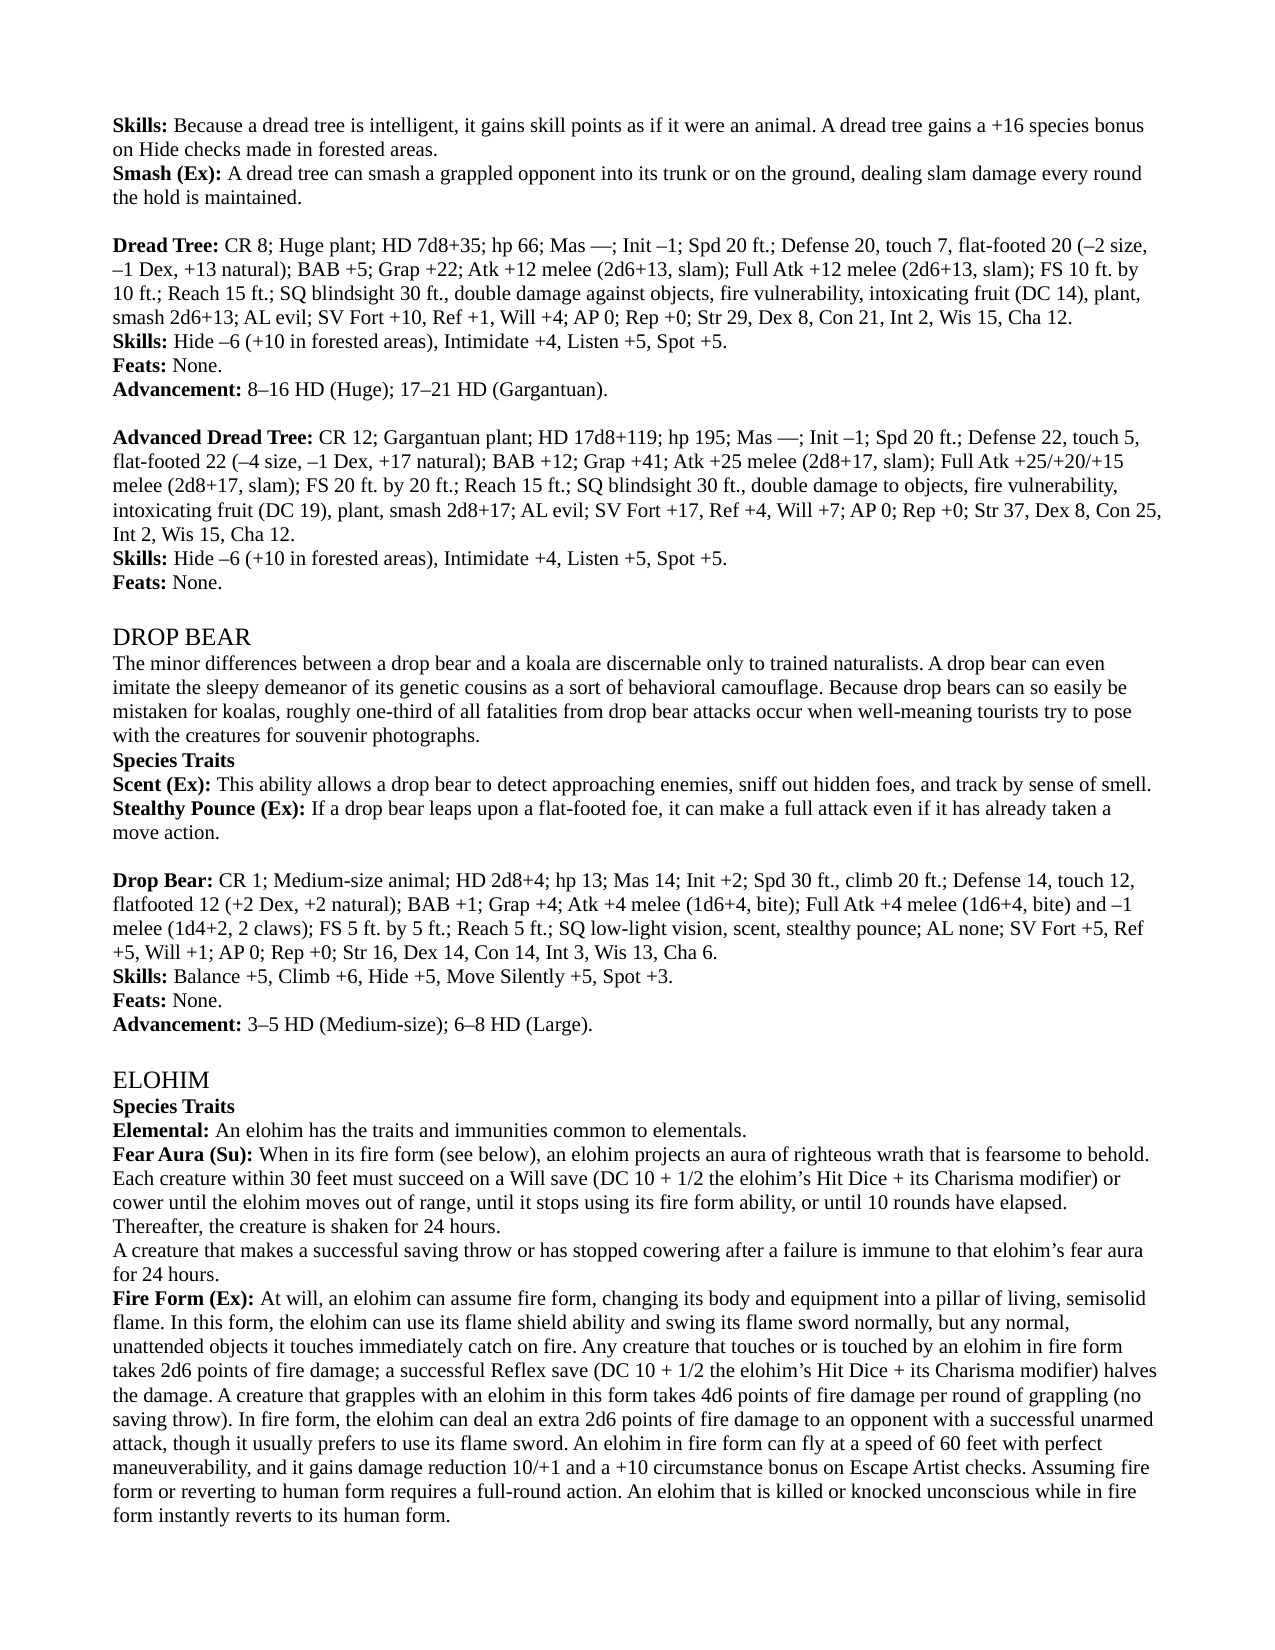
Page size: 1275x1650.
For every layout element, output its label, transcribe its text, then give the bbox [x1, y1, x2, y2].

text Advancement: 8–16 HD (Huge); 17–21 HD (Gargantuan). [112, 377, 1162, 401]
text Drop Bear: CR 1; Medium-size animal; HD 2d8+4; hp 13; Mas 14; Init +2; Spd 30 ft., climb 20 ft.; Defense 14, touch 12, flatfooted 12 (+2 Dex, +2 natural); BAB +1; Grap +4; Atk +4 melee (1d6+4, bite); Full Atk +4 melee (1d6+4, bite) and –1 melee (1d4+2, 2 claws); FS 5 ft. by 5 ft.; Reach 5 ft.; SQ low-light vision, scent, stealthy pounce; AL none; SV Fort +5, Ref +5, Will +1; AP 0; Rep +0; Str 16, Dex 14, Con 14, Int 3, Wis 13, Cha 6. [112, 868, 1162, 964]
text Fire Form (Ex): At will, an elohim can assume fire form, changing its body and equipment into a pillar of living, semisolid flame. In this form, the elohim can use its flame shield ability and swing its flame sword normally, but any normal, unattended objects it touches immediately catch on fire. Any creature that touches or is touched by an elohim in fire form takes 2d6 points of fire damage; a successful Reflex save (DC 10 + 1/2 the elohim’s Hit Dice + its Charisma modifier) halves the damage. A creature that grapples with an elohim in this form takes 4d6 points of fire damage per round of grappling (no saving throw). In fire form, the elohim can deal an extra 2d6 points of fire damage to an opponent with a successful unarmed attack, though it usually prefers to use its flame sword. An elohim in fire form can fly at a speed of 60 feet with perfect maneuverability, and it gains damage reduction 10/+1 and a +10 circumstance bonus on Escape Artist checks. Assuming fire form or reverting to human form requires a full-round action. An elohim that is killed or knocked unconscious while in fire form instantly reverts to its human form. [112, 1286, 1162, 1527]
text Feats: None. [112, 570, 1162, 594]
text Advanced Dread Tree: CR 12; Gargantuan plant; HD 17d8+119; hp 195; Mas —; Init –1; Spd 20 ft.; Defense 22, touch 5, flat-footed 22 (–4 size, –1 Dex, +17 natural); BAB +12; Grap +41; Atk +25 melee (2d8+17, slam); Full Atk +25/+20/+15 melee (2d8+17, slam); FS 20 ft. by 20 ft.; Reach 15 ft.; SQ blindsight 30 ft., double damage to objects, fire vulnerability, intoxicating fruit (DC 19), plant, smash 2d8+17; AL evil; SV Fort +17, Ref +4, Will +7; AP 0; Rep +0; Str 37, Dex 8, Con 25, Int 2, Wis 15, Cha 12. [112, 425, 1162, 546]
text Skills: Hide –6 (+10 in forested areas), Intimidate +4, Listen +5, Spot +5. [112, 546, 1162, 570]
subtitle DROP BEAR [112, 622, 1162, 651]
text The minor differences between a drop bear and a koala are discernable only to trained naturalists. A drop bear can even imitate the sleepy demeanor of its genetic cousins as a sort of behavioral camouflage. Because drop bears can so easily be mistaken for koalas, roughly one-third of all fatalities from drop bear attacks occur when well-meaning tourists try to pose with the creatures for souvenir photographs. [112, 651, 1162, 747]
text Advancement: 3–5 HD (Medium-size); 6–8 HD (Large). [112, 1012, 1162, 1036]
text Dread Tree: CR 8; Huge plant; HD 7d8+35; hp 66; Mas —; Init –1; Spd 20 ft.; Defense 20, touch 7, flat-footed 20 (–2 size, –1 Dex, +13 natural); BAB +5; Grap +22; Atk +12 melee (2d6+13, slam); Full Atk +12 melee (2d6+13, slam); FS 10 ft. by 10 ft.; Reach 15 ft.; SQ blindsight 30 ft., double damage against objects, fire vulnerability, intoxicating fruit (DC 14), plant, smash 2d6+13; AL evil; SV Fort +10, Ref +1, Will +4; AP 0; Rep +0; Str 29, Dex 8, Con 21, Int 2, Wis 15, Cha 12. [112, 233, 1162, 329]
text Elemental: An elohim has the traits and immunities common to elementals. [112, 1118, 1162, 1142]
text Feats: None. [112, 353, 1162, 377]
text A creature that makes a successful saving throw or has stopped cowering after a failure is immune to that elohim’s fear aura for 24 hours. [112, 1238, 1162, 1286]
subtitle ELOHIM [112, 1065, 1162, 1094]
text Feats: None. [112, 988, 1162, 1012]
text Fear Aura (Su): When in its fire form (see below), an elohim projects an aura of righteous wrath that is fearsome to behold. Each creature within 30 feet must succeed on a Will save (DC 10 + 1/2 the elohim’s Hit Dice + its Charisma modifier) or cower until the elohim moves out of range, until it stops using its fire form ability, or until 10 rounds have elapsed. Thereafter, the creature is shaken for 24 hours. [112, 1142, 1162, 1238]
text Skills: Because a dread tree is intelligent, it gains skill points as if it were an animal. A dread tree gains a +16 species bonus on Hide checks made in forested areas. [112, 112, 1162, 161]
subtitle Species Traits [112, 1094, 1162, 1118]
text Smash (Ex): A dread tree can smash a grappled opponent into its trunk or on the ground, dealing slam damage every round the hold is maintained. [112, 161, 1162, 209]
text Stealthy Pounce (Ex): If a drop bear leaps upon a flat-footed foe, it can make a full attack even if it has already taken a move action. [112, 796, 1162, 844]
text Skills: Hide –6 (+10 in forested areas), Intimidate +4, Listen +5, Spot +5. [112, 329, 1162, 353]
subtitle Species Traits [112, 747, 1162, 772]
text Skills: Balance +5, Climb +6, Hide +5, Move Silently +5, Spot +3. [112, 964, 1162, 988]
text Scent (Ex): This ability allows a drop bear to detect approaching enemies, sniff out hidden foes, and track by sense of smell. [112, 772, 1162, 796]
